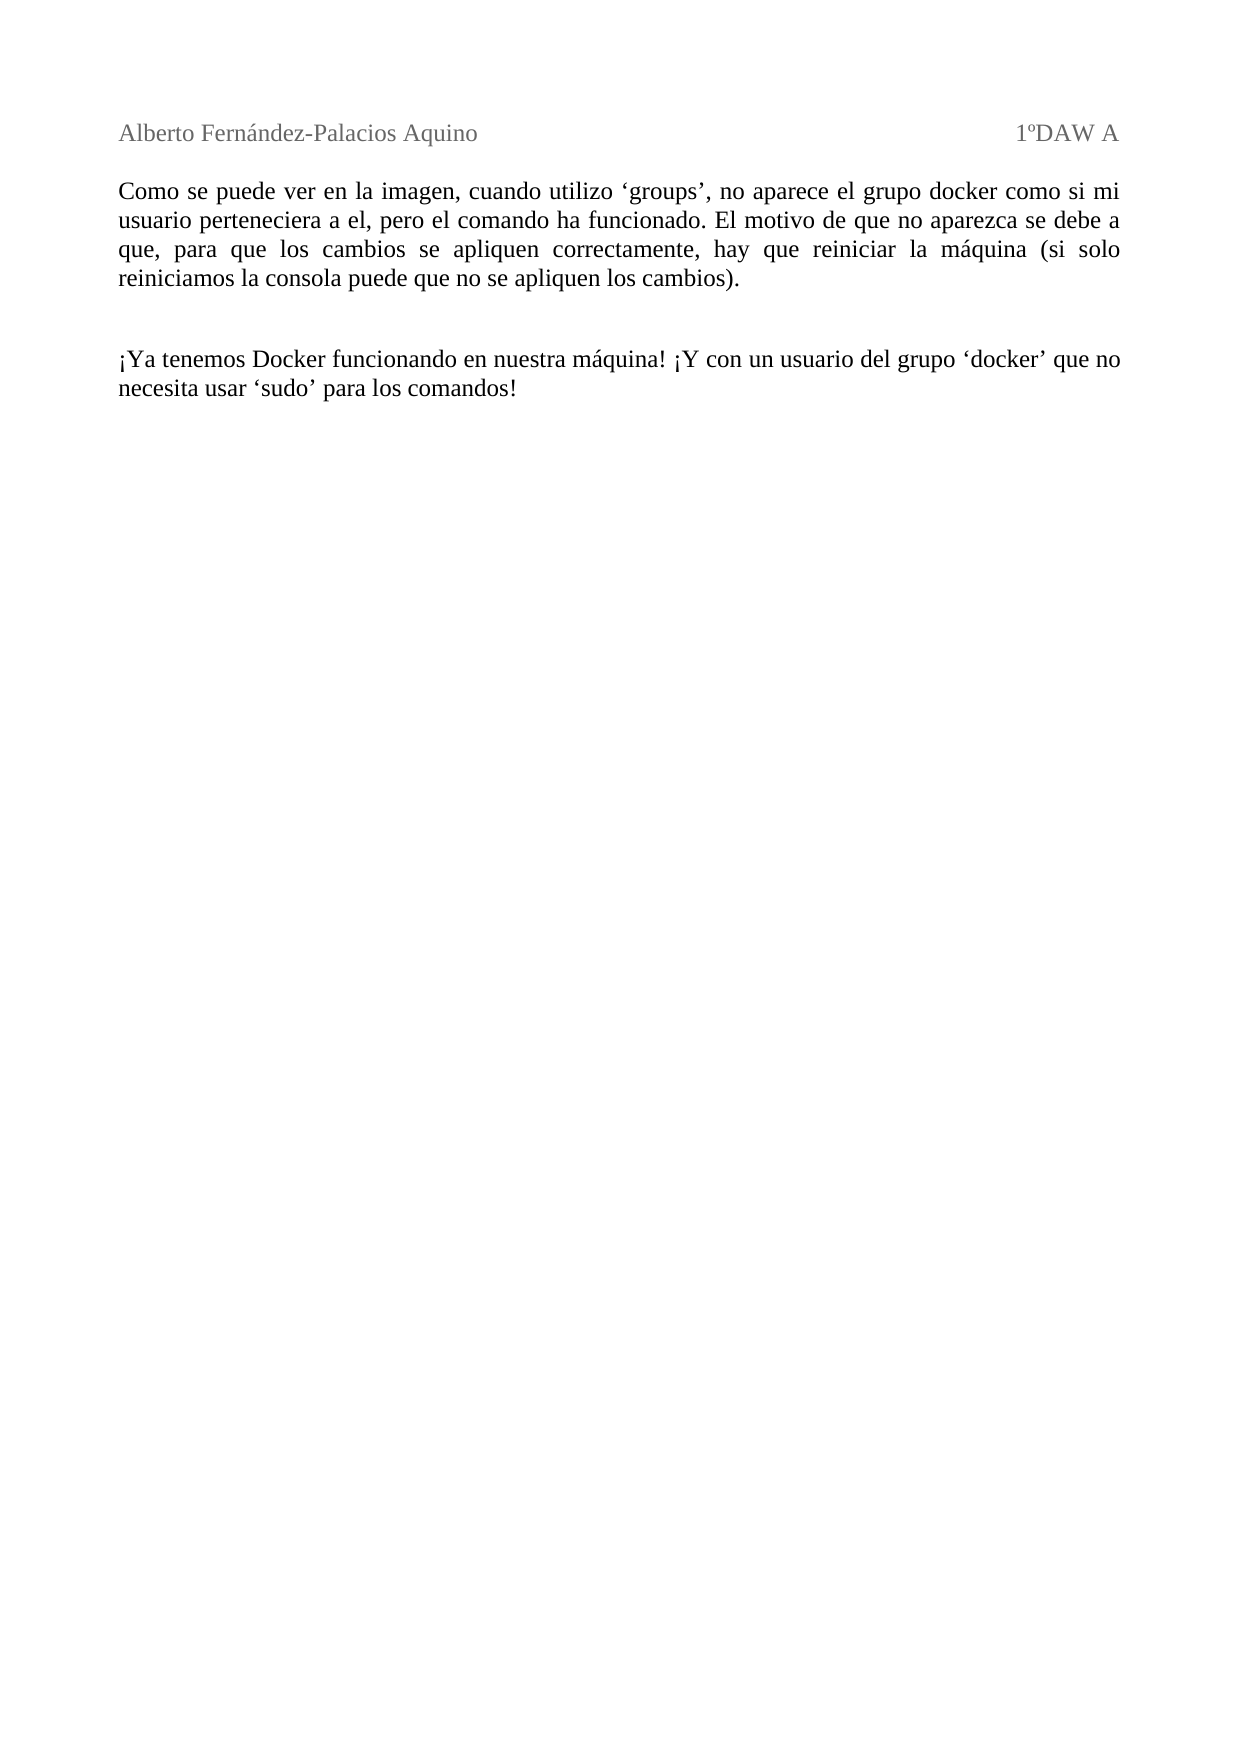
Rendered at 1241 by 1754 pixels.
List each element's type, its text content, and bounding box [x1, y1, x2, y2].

text Como se puede ver en la imagen, cuando utilizo ‘groups’, no aparece el grupo docker como si mi usuario perteneciera a el, pero el comando ha funcionado. El motivo de que no aparezca se debe a que, para que los cambios se apliquen correctamente, hay que reiniciar la máquina (si solo reiniciamos la consola puede que no se apliquen los cambios). [118, 176, 1122, 291]
text ¡Ya tenemos Docker funcionando en nuestra máquina! ¡Y con un usuario del grupo ‘docker’ que no necesita usar ‘sudo’ para los comandos! [118, 344, 1122, 401]
